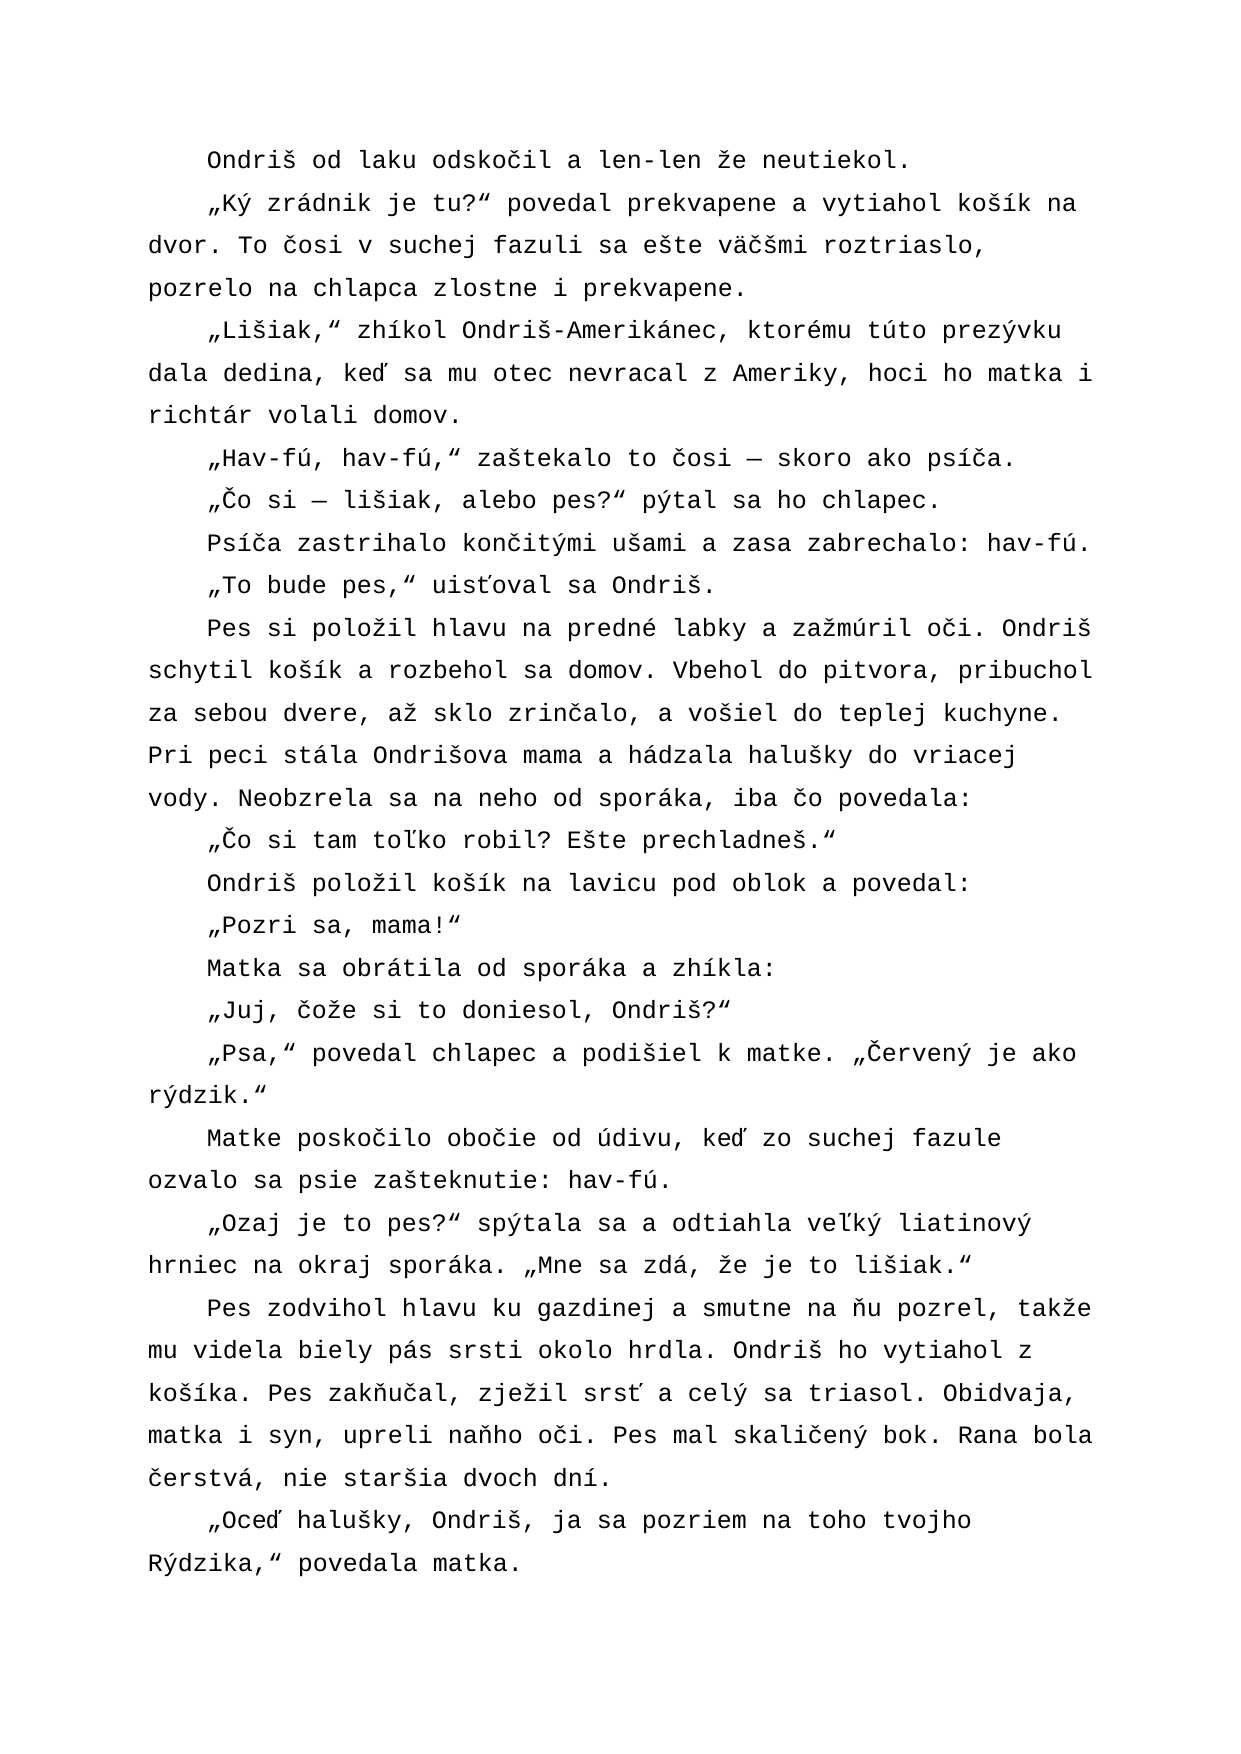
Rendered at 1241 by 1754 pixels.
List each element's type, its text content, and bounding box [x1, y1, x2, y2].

text „Čo si — lišiak, alebo pes?“ pýtal sa ho chlapec. [148, 488, 1093, 516]
text Pes si položil hlavu na predné labky a zažmúril oči. Ondriš schytil košík a rozbehol sa domov. Vbehol do pitvora, pribuchol za sebou dvere, až sklo zrinčalo, a vošiel do teplej kuchyne. Pri peci stála Ondrišova mama a hádzala halušky do vriacej vody. Neobzrela sa na neho od sporáka, iba čo povedala: [148, 615, 1093, 813]
text Pes zodvihol hlavu ku gazdinej a smutne na ňu pozrel, takže mu videla biely pás srsti okolo hrdla. Ondriš ho vytiahol z košíka. Pes zakňučal, zježil srsť a celý sa triasol. Obidvaja, matka i syn, upreli naňho oči. Pes mal skaličený bok. Rana bola čerstvá, nie staršia dvoch dní. [148, 1295, 1093, 1493]
text Matke poskočilo obočie od údivu, keď zo suchej fazule ozvalo sa psie zašteknutie: hav-fú. [148, 1125, 1093, 1196]
text Psíča zastrihalo končitými ušami a zasa zabrechalo: hav-fú. [148, 530, 1093, 558]
text „Ozaj je to pes?“ spýtala sa a odtiahla veľký liatinový hrniec na okraj sporáka. „Mne sa zdá, že je to lišiak.“ [148, 1210, 1093, 1281]
text „Juj, čože si to doniesol, Ondriš?“ [148, 998, 1093, 1026]
text Matka sa obrátila od sporáka a zhíkla: [148, 955, 1093, 983]
text „Pozri sa, mama!“ [148, 913, 1093, 941]
text „Lišiak,“ zhíkol Ondriš-Amerikánec, ktorému túto prezývku dala dedina, keď sa mu otec nevracal z Ameriky, hoci ho matka i richtár volali domov. [148, 318, 1093, 431]
text „Oceď halušky, Ondriš, ja sa pozriem na toho tvojho Rýdzika,“ povedala matka. [148, 1508, 1093, 1578]
text „Ký zrádnik je tu?“ povedal prekvapene a vytiahol košík na dvor. To čosi v suchej fazuli sa ešte väčšmi roztriaslo, pozrelo na chlapca zlostne i prekvapene. [148, 190, 1093, 303]
text „Hav-fú, hav-fú,“ zaštekalo to čosi — skoro ako psíča. [148, 445, 1093, 473]
text Ondriš položil košík na lavicu pod oblok a povedal: [148, 870, 1093, 898]
text „Čo si tam toľko robil? Ešte prechladneš.“ [148, 828, 1093, 856]
text „Psa,“ povedal chlapec a podišiel k matke. „Červený je ako rýdzik.“ [148, 1040, 1093, 1111]
text Ondriš od laku odskočil a len-len že neutiekol. [148, 148, 1093, 176]
text „To bude pes,“ uisťoval sa Ondriš. [148, 573, 1093, 601]
